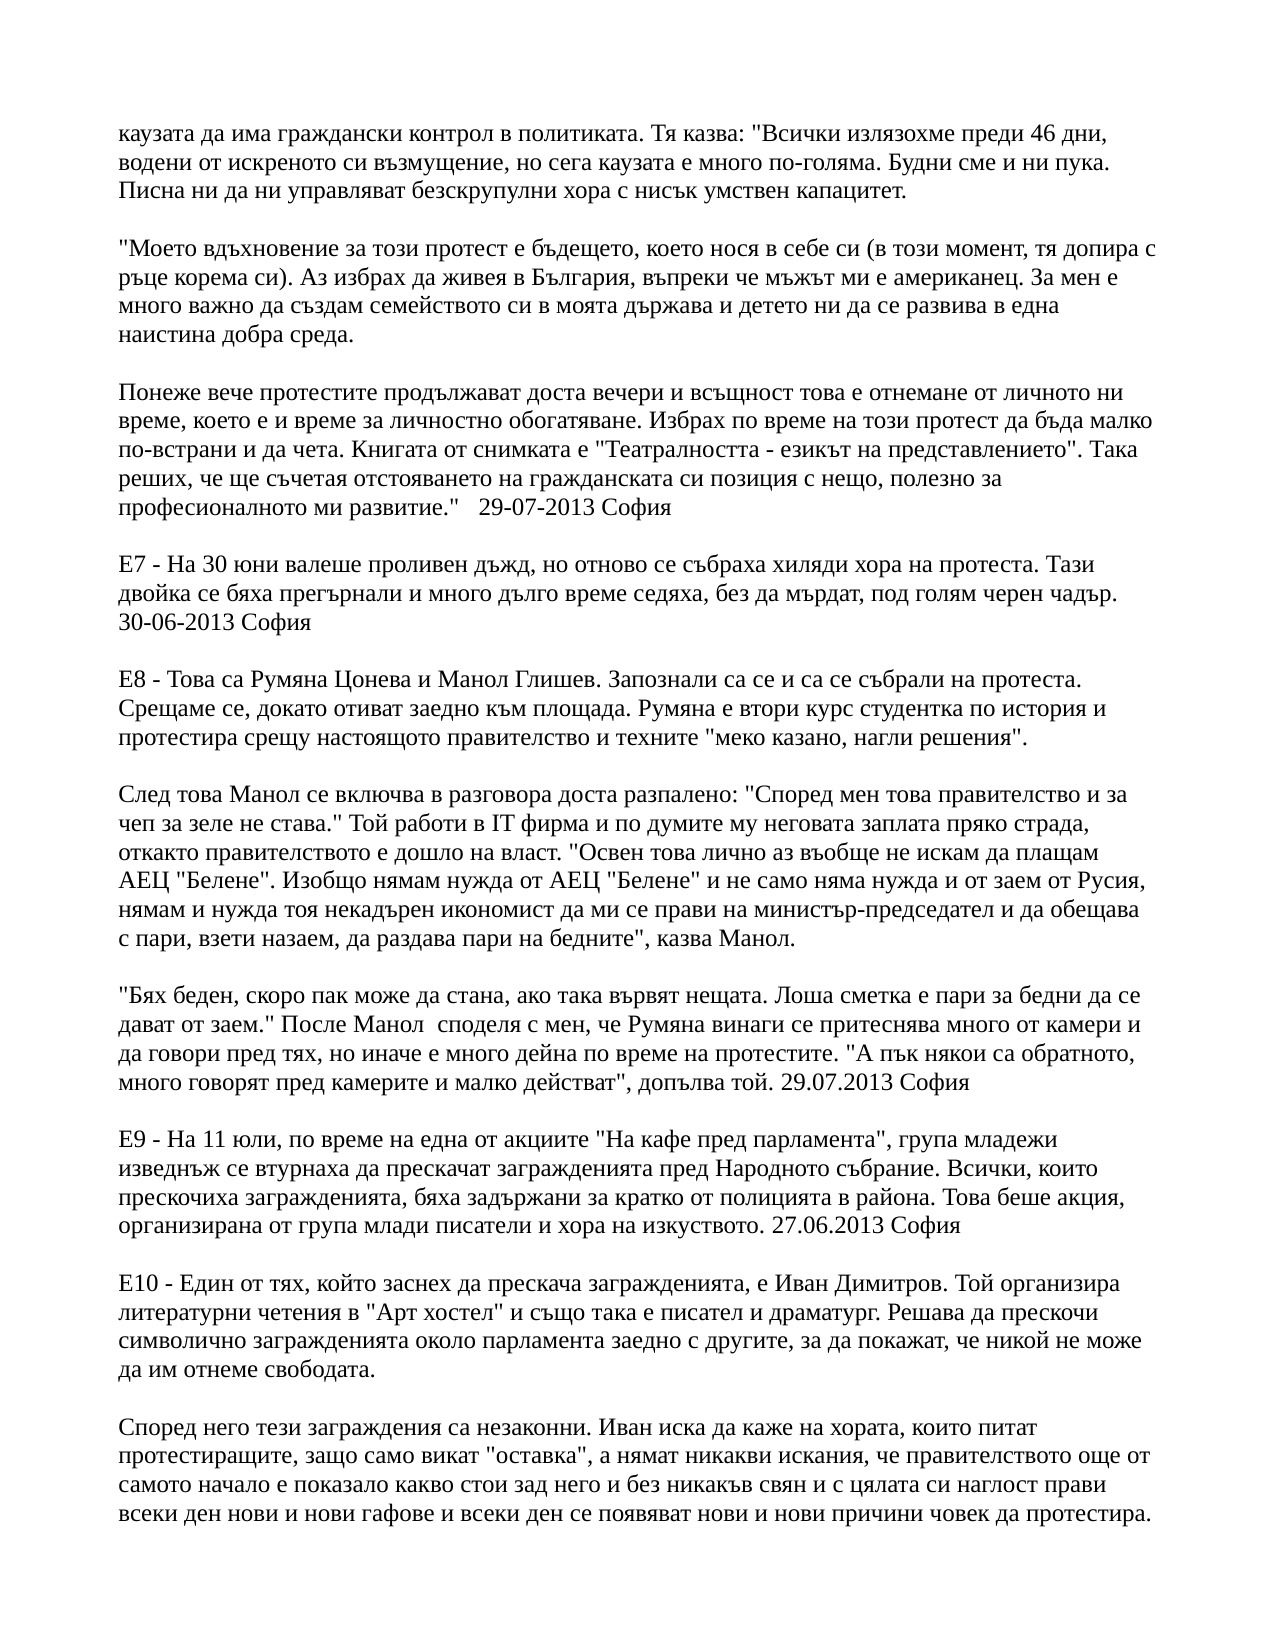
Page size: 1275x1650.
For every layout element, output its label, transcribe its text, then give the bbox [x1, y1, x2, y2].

text E8 - Това са Румяна Цонева и Манол Глишев. Запознали са се и са се събрали на протеста. Срещаме се, докато отиват заедно към площада. Румяна е втори курс студентка по история и протестира срещу настоящото правителство и техните "меко казано, нагли решения". След това Манол се включва в разговора доста разпалено: "Според мен това правителство и за чеп за зеле не става." Той работи в IT фирма и по думите му неговата заплата пряко страда, откакто правителството е дошло на власт. "Освен това лично аз въобще не искам да плащам АЕЦ "Белене". Изобщо нямам нужда от АЕЦ "Белене" и не само няма нужда и от заем от Русия, нямам и нужда тоя некадърен икономист да ми се прави на министър-председател и да обещава с пари, взети назаем, да раздава пари на бедните", казва Манол. "Бях беден, скоро пак може да стана, ако така вървят нещата. Лоша сметка е пари за бедни да се дават от заем." После Манол споделя с мен, че Румяна винаги се притеснява много от камери и да говори пред тях, но иначе е много дейна по време на протестите. "А пък някои са обратното, много говорят пред камерите и малко действат", допълва той. 29.07.2013 София E9 - На 11 юли, по време на една от акциите "На кафе пред парламента", група младежи изведнъж се втурнаха да прескачат загражденията пред Народното събрание. Всички, които прескочиха загражденията, бяха задържани за кратко от полицията в района. Това беше акция, организирана от група млади писатели и хора на изкуството. 27.06.2013 София [118, 664, 1157, 1268]
text каузата да има граждански контрол в политиката. Тя казва: "Всички излязохме преди 46 дни, водени от искреното си възмущение, но сега каузата е много по-голяма. Будни сме и ни пука. Писна ни да ни управляват безскрупулни хора с нисък умствен капацитет. "Моето вдъхновение за този протест е бъдещето, което нося в себе си (в този момент, тя допира с ръце корема си). Аз избрах да живея в България, въпреки че мъжът ми е американец. За мен е много важно да създам семейството си в моята държава и детето ни да се развива в една наистина добра среда. Понеже вече протестите продължават доста вечери и всъщност това е отнемане от личното ни време, което е и време за личностно обогатяване. Избрах по време на този протест да бъда малко по-встрани и да чета. Книгата от снимката е "Театралността - езикът на представлението". Така реших, че ще съчетая отстояването на гражданската си позиция с нещо, полезно за професионалното ми развитие." 29-07-2013 София [118, 118, 1157, 521]
text E10 - Един от тях, който заснех да прескача загражденията, е Иван Димитров. Той организира литературни четения в "Арт хостел" и също така е писател и драматург. Решава да прескочи символично загражденията около парламента заедно с другите, за да покажат, че никой не може да им отнеме свободата. Според него тези заграждения са незаконни. Иван иска да каже на хората, които питат протестиращите, защо само викат "оставка", а нямат никакви искания, че правителството още от самото начало е показало какво стои зад него и без никакъв свян и с цялата си наглост прави всеки ден нови и нови гафове и всеки ден се появяват нови и нови причини човек да протестира. [118, 1268, 1157, 1527]
text E7 - На 30 юни валеше проливен дъжд, но отново се събраха хиляди хора на протеста. Тази двойка се бяха прегърнали и много дълго време седяха, без да мърдат, под голям черен чадър. 30-06-2013 София [118, 549, 1157, 664]
